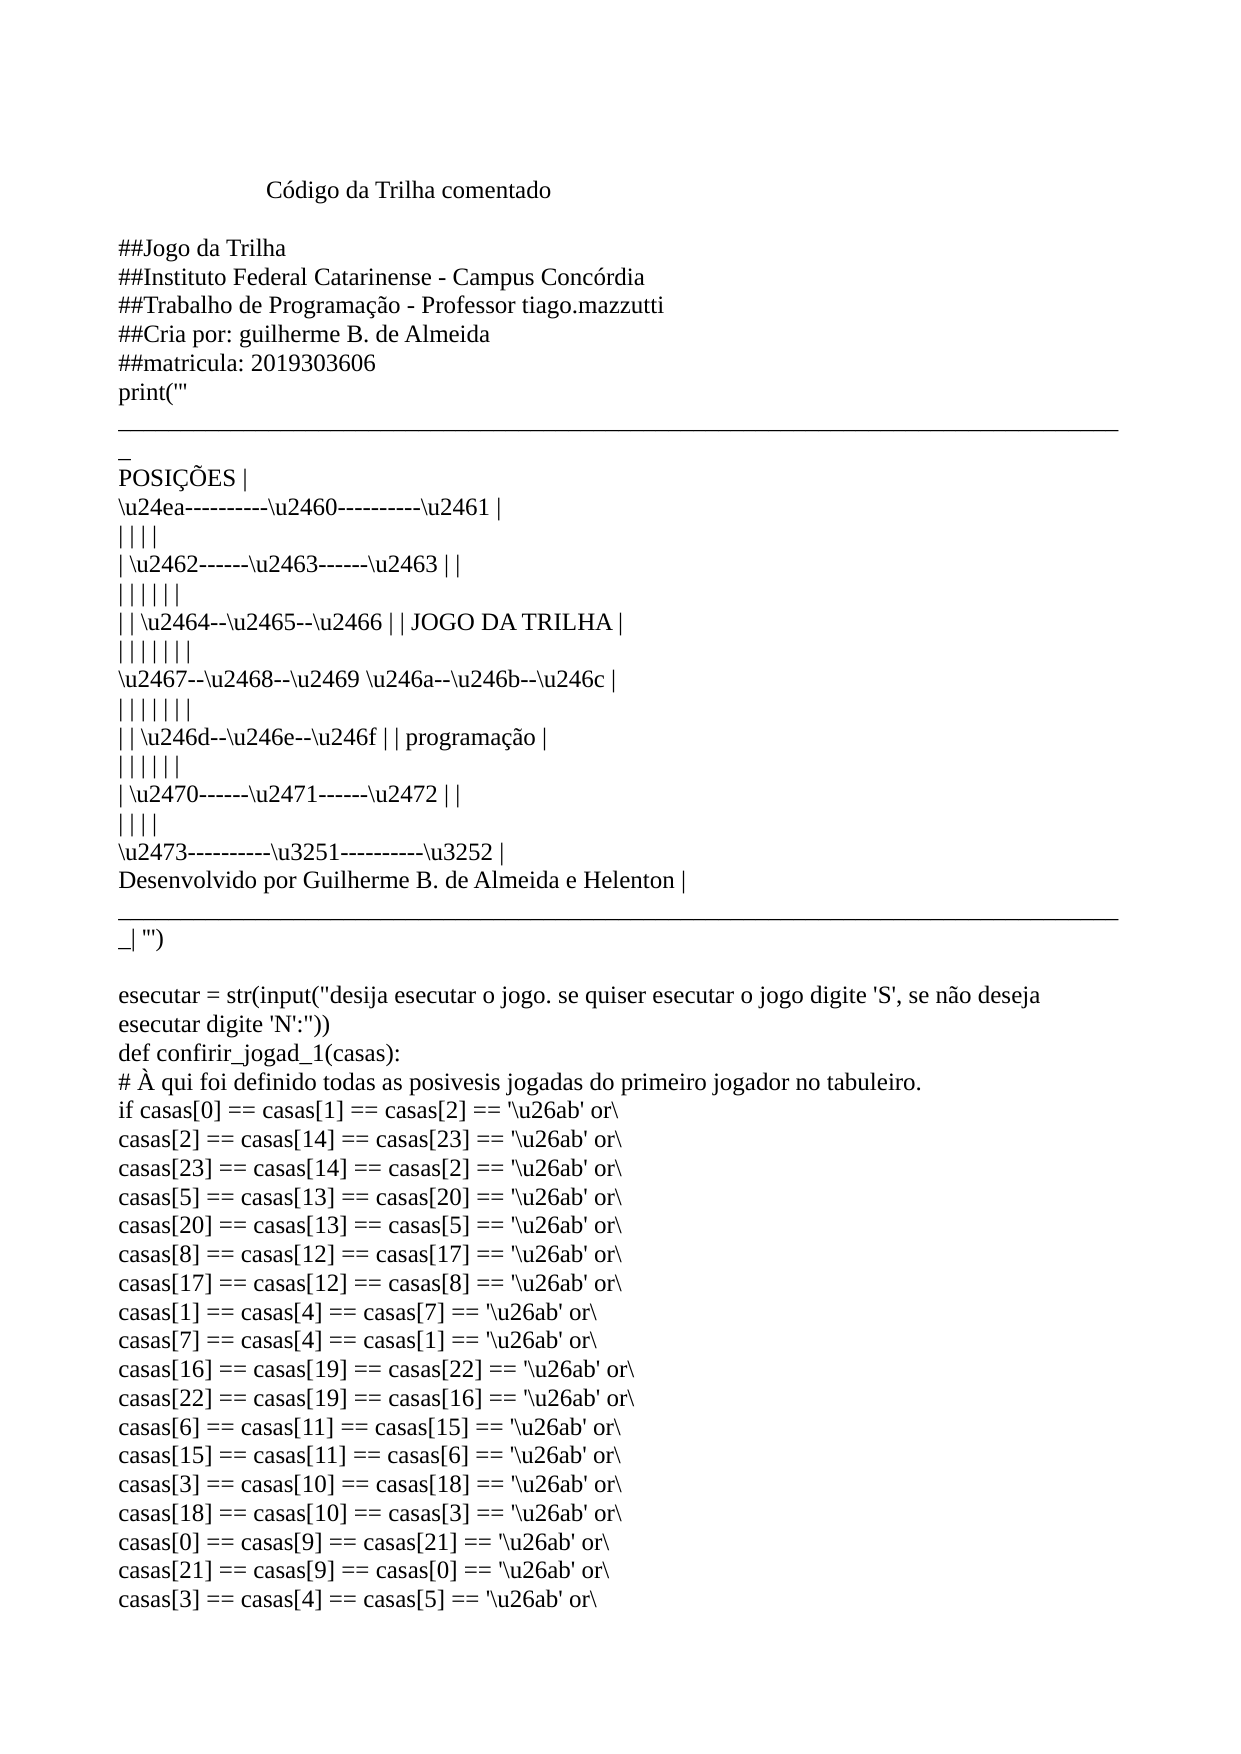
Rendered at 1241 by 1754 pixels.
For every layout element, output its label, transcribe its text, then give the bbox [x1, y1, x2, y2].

text casas[23] == casas[14] == casas[2] == '\u26ab' or\ [118, 1153, 1122, 1182]
text casas[5] == casas[13] == casas[20] == '\u26ab' or\ [118, 1182, 1122, 1211]
text casas[17] == casas[12] == casas[8] == '\u26ab' or\ [118, 1268, 1122, 1297]
text casas[2] == casas[14] == casas[23] == '\u26ab' or\ [118, 1124, 1122, 1153]
text | | | | [118, 808, 1122, 837]
text print(''' [118, 377, 1122, 406]
text \u24ea----------\u2460----------\u2461 | [118, 492, 1122, 521]
text | | | | | | | [118, 693, 1122, 722]
text | | \u246d--\u246e--\u246f | | programação | [118, 722, 1122, 751]
text ##Cria por: guilherme B. de Almeida [118, 319, 1122, 348]
text casas[7] == casas[4] == casas[1] == '\u26ab' or\ [118, 1326, 1122, 1354]
text def confirir_jogad_1(casas): [118, 1038, 1122, 1067]
text Desenvolvido por Guilherme B. de Almeida e Helenton | [118, 866, 1122, 894]
text ##Trabalho de Programação - Professor tiago.mazzutti [118, 291, 1122, 319]
text | | | | | | [118, 578, 1122, 607]
text | \u2462------\u2463------\u2463 | | [118, 549, 1122, 578]
text if casas[0] == casas[1] == casas[2] == '\u26ab' or\ [118, 1096, 1122, 1124]
text casas[3] == casas[10] == casas[18] == '\u26ab' or\ [118, 1469, 1122, 1498]
text POSIÇÕES | [118, 463, 1122, 492]
text casas[3] == casas[4] == casas[5] == '\u26ab' or\ [118, 1584, 1122, 1613]
text ##matricula: 2019303606 [118, 348, 1122, 377]
text # À qui foi definido todas as posivesis jogadas do primeiro jogador no tabuleiro. [118, 1067, 1122, 1096]
text ##Jogo da Trilha [118, 233, 1122, 262]
text | | | | | | | [118, 636, 1122, 664]
text | | | | | | [118, 751, 1122, 779]
text Código da Trilha comentado [118, 176, 1122, 204]
text casas[0] == casas[9] == casas[21] == '\u26ab' or\ [118, 1527, 1122, 1556]
text | \u2470------\u2471------\u2472 | | [118, 779, 1122, 808]
text casas[22] == casas[19] == casas[16] == '\u26ab' or\ [118, 1383, 1122, 1412]
text ##Instituto Federal Catarinense - Campus Concórdia [118, 262, 1122, 291]
text casas[16] == casas[19] == casas[22] == '\u26ab' or\ [118, 1354, 1122, 1383]
text | | \u2464--\u2465--\u2466 | | JOGO DA TRILHA | [118, 607, 1122, 636]
text esecutar = str(input("desija esecutar o jogo. se quiser esecutar o jogo digite 'S', se não deseja esecutar digite 'N':")) [118, 981, 1122, 1038]
text casas[21] == casas[9] == casas[0] == '\u26ab' or\ [118, 1556, 1122, 1584]
text | | | | [118, 521, 1122, 549]
text casas[15] == casas[11] == casas[6] == '\u26ab' or\ [118, 1441, 1122, 1469]
text casas[6] == casas[11] == casas[15] == '\u26ab' or\ [118, 1412, 1122, 1441]
text casas[20] == casas[13] == casas[5] == '\u26ab' or\ [118, 1211, 1122, 1239]
text _________________________________________________________________________________ [118, 406, 1122, 463]
text \u2467--\u2468--\u2469 \u246a--\u246b--\u246c | [118, 664, 1122, 693]
text casas[8] == casas[12] == casas[17] == '\u26ab' or\ [118, 1239, 1122, 1268]
text casas[1] == casas[4] == casas[7] == '\u26ab' or\ [118, 1297, 1122, 1326]
text casas[18] == casas[10] == casas[3] == '\u26ab' or\ [118, 1498, 1122, 1527]
text \u2473----------\u3251----------\u3252 | [118, 837, 1122, 866]
text _________________________________________________________________________________| ''') [118, 894, 1122, 952]
